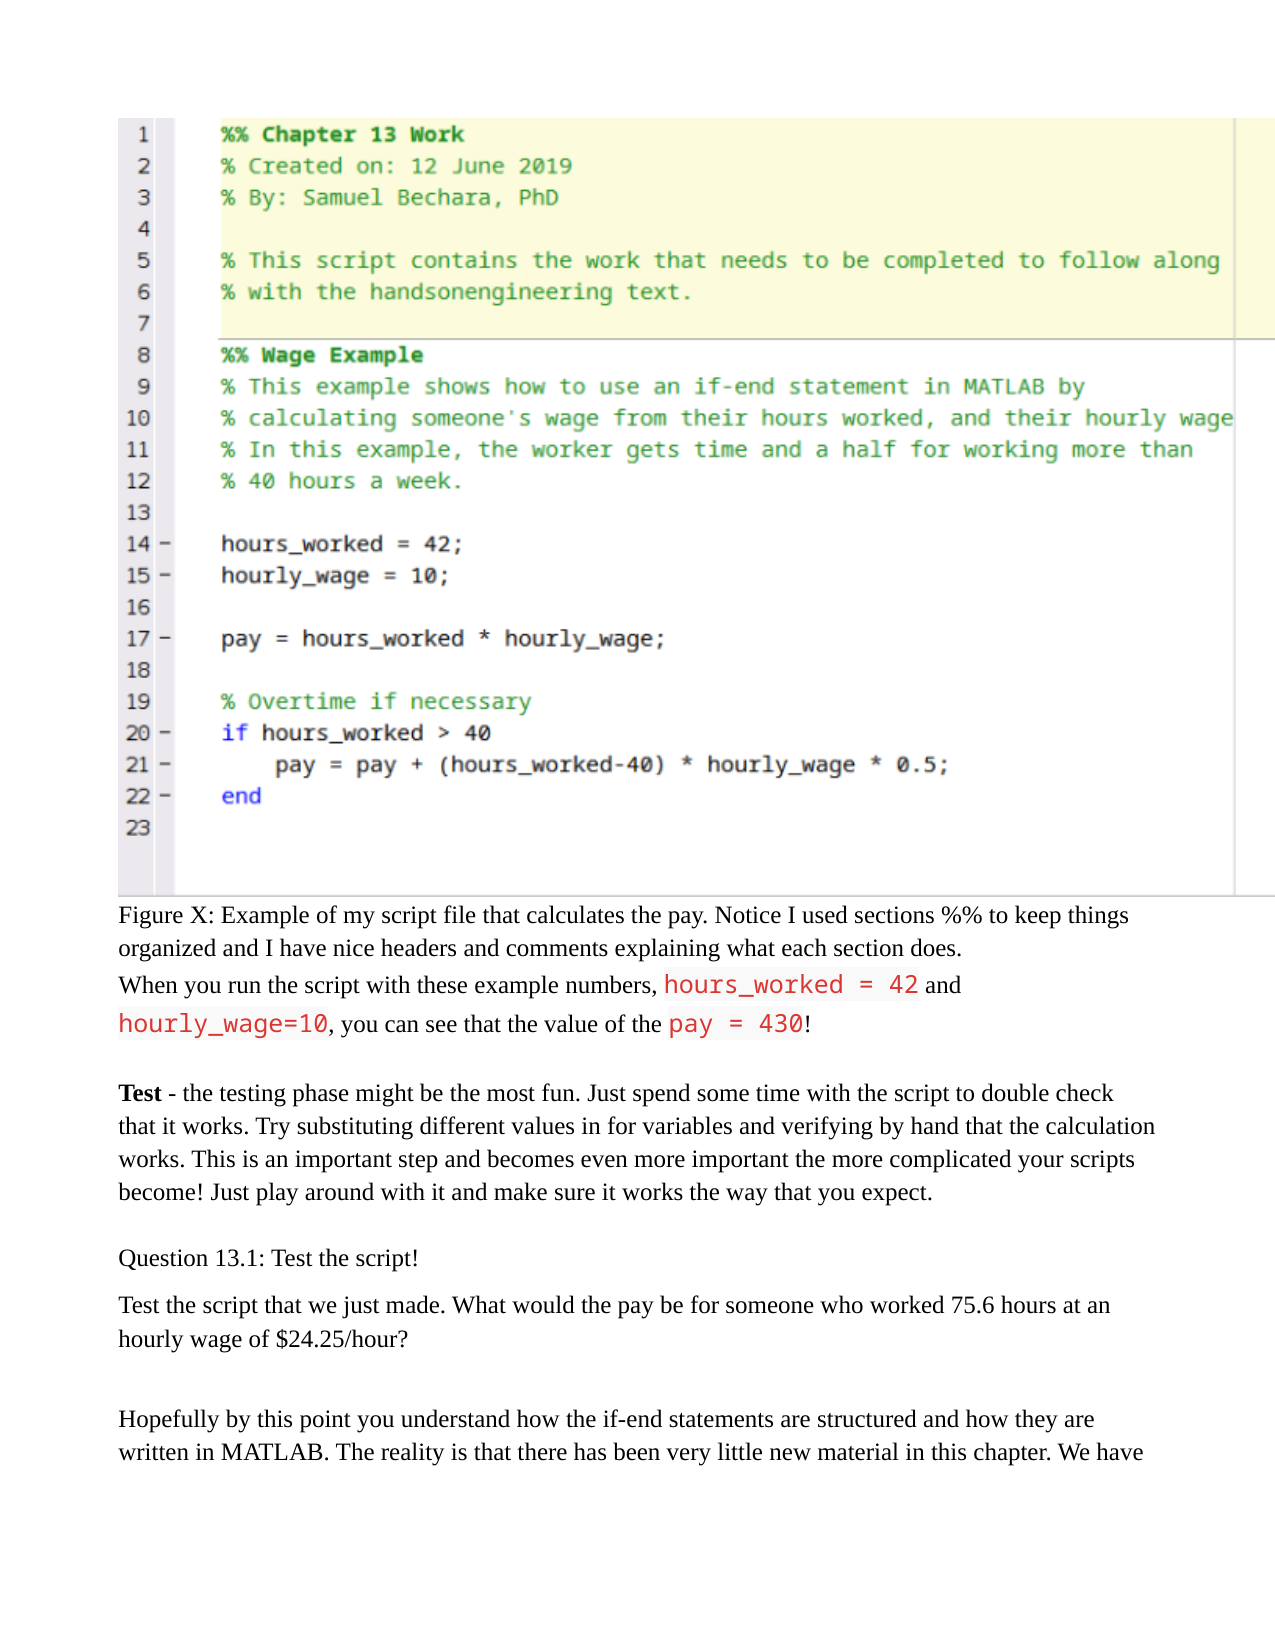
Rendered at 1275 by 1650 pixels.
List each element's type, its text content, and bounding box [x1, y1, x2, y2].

text Test the script that we just made. What would the pay be for someone who worked 75.6 hours at an hourly wage of $24.25/hour? [118, 1291, 1157, 1352]
text Question 13.1: Test the script! [118, 1243, 1157, 1272]
text When you run the script with these example numbers, hours_worked = 42 and hourly_wage=10, you can see that the value of the pay = 430! [118, 967, 1157, 1040]
text Figure X: Example of my script file that calculates the pay. Notice I used sections %% to keep things organized and I have nice headers and comments explaining what each section does. [118, 901, 1157, 962]
text Hopefully by this point you understand how the if-end statements are structured and how they are written in MATLAB. The reality is that there has been very little new material in this chapter. We have [118, 1404, 1157, 1466]
picture [118, 118, 1275, 897]
text Test - the testing phase might be the most fun. Just spend some time with the script to double check that it works. Try substituting different values in for variables and verifying by hand that the calculation works. This is an important step and becomes even more important the more complicated your scripts become! Just play around with it and make sure it works the way that you expect. [118, 1078, 1157, 1206]
